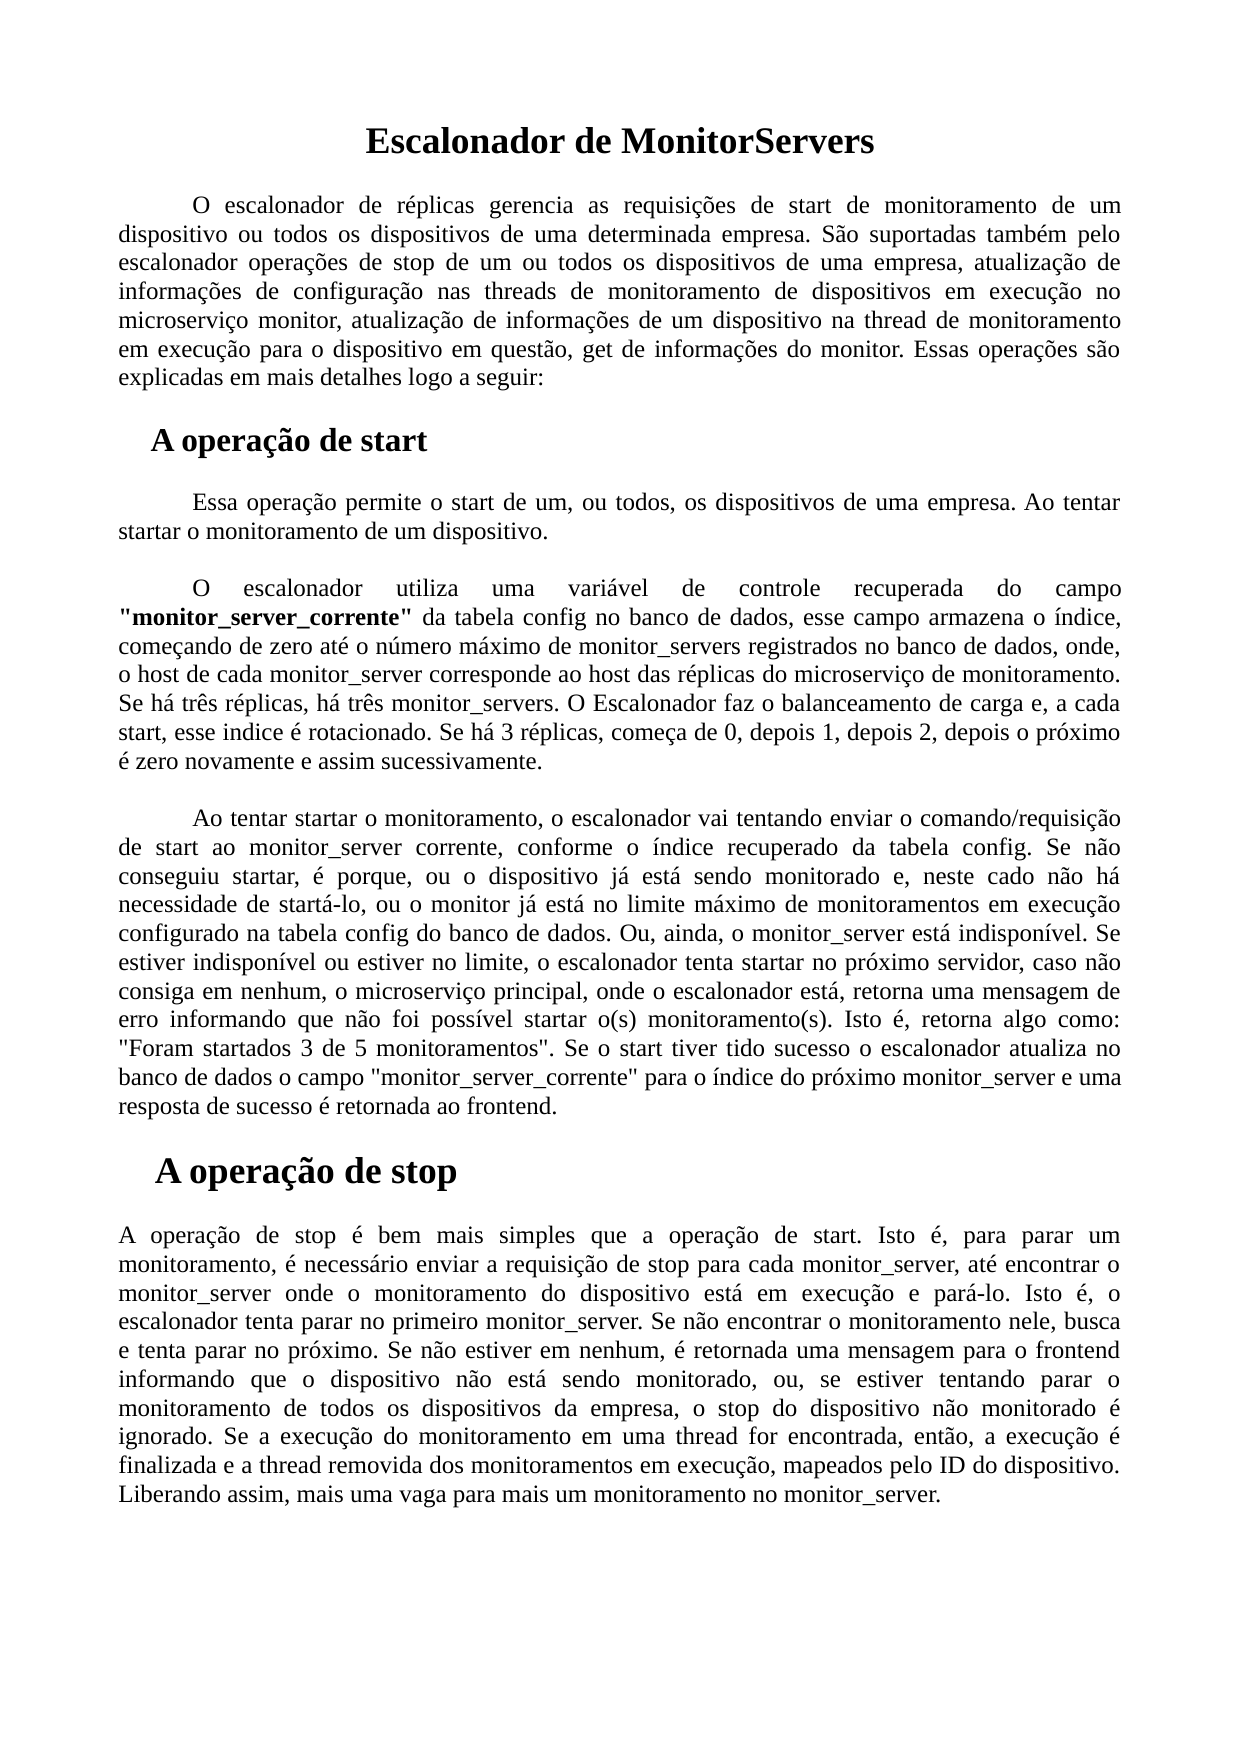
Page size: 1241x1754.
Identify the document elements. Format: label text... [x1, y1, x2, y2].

text Escalonador de MonitorServers [118, 118, 1122, 161]
text A operação de stop é bem mais simples que a operação de start. Isto é, para parar um monitoramento, é necessário enviar a requisição de stop para cada monitor_server, até encontrar o monitor_server onde o monitoramento do dispositivo está em execução e pará-lo. Isto é, o escalonador tenta parar no primeiro monitor_server. Se não encontrar o monitoramento nele, busca e tenta parar no próximo. Se não estiver em nenhum, é retornada uma mensagem para o frontend informando que o dispositivo não está sendo monitorado, ou, se estiver tentando parar o monitoramento de todos os dispositivos da empresa, o stop do dispositivo não monitorado é ignorado. Se a execução do monitoramento em uma thread for encontrada, então, a execução é finalizada e a thread removida dos monitoramentos em execução, mapeados pelo ID do dispositivo. Liberando assim, mais uma vaga para mais um monitoramento no monitor_server. [118, 1220, 1122, 1508]
text O escalonador de réplicas gerencia as requisições de start de monitoramento de um dispositivo ou todos os dispositivos de uma determinada empresa. São suportadas também pelo escalonador operações de stop de um ou todos os dispositivos de uma empresa, atualização de informações de configuração nas threads de monitoramento de dispositivos em execução no microserviço monitor, atualização de informações de um dispositivo na thread de monitoramento em execução para o dispositivo em questão, get de informações do monitor. Essas operações são explicadas em mais detalhes logo a seguir: [118, 190, 1122, 391]
text Ao tentar startar o monitoramento, o escalonador vai tentando enviar o comando/requisição de start ao monitor_server corrente, conforme o índice recuperado da tabela config. Se não conseguiu startar, é porque, ou o dispositivo já está sendo monitorado e, neste cado não há necessidade de startá-lo, ou o monitor já está no limite máximo de monitoramentos em execução configurado na tabela config do banco de dados. Ou, ainda, o monitor_server está indisponível. Se estiver indisponível ou estiver no limite, o escalonador tenta startar no próximo servidor, caso não consiga em nenhum, o microserviço principal, onde o escalonador está, retorna uma mensagem de erro informando que não foi possível startar o(s) monitoramento(s). Isto é, retorna algo como: "Foram startados 3 de 5 monitoramentos". Se o start tiver tido sucesso o escalonador atualiza no banco de dados o campo "monitor_server_corrente" para o índice do próximo monitor_server e uma resposta de sucesso é retornada ao frontend. [118, 803, 1122, 1119]
text 🛑 A operação de stop [118, 1148, 1122, 1191]
text 🏁 A operação de start [118, 420, 1122, 458]
text Essa operação permite o start de um, ou todos, os dispositivos de uma empresa. Ao tentar startar o monitoramento de um dispositivo. [118, 487, 1122, 544]
text O escalonador utiliza uma variável de controle recuperada do campo "monitor_server_corrente" da tabela config no banco de dados, esse campo armazena o índice, começando de zero até o número máximo de monitor_servers registrados no banco de dados, onde, o host de cada monitor_server corresponde ao host das réplicas do microserviço de monitoramento. Se há três réplicas, há três monitor_servers. O Escalonador faz o balanceamento de carga e, a cada start, esse indice é rotacionado. Se há 3 réplicas, começa de 0, depois 1, depois 2, depois o próximo é zero novamente e assim sucessivamente. [118, 573, 1122, 774]
